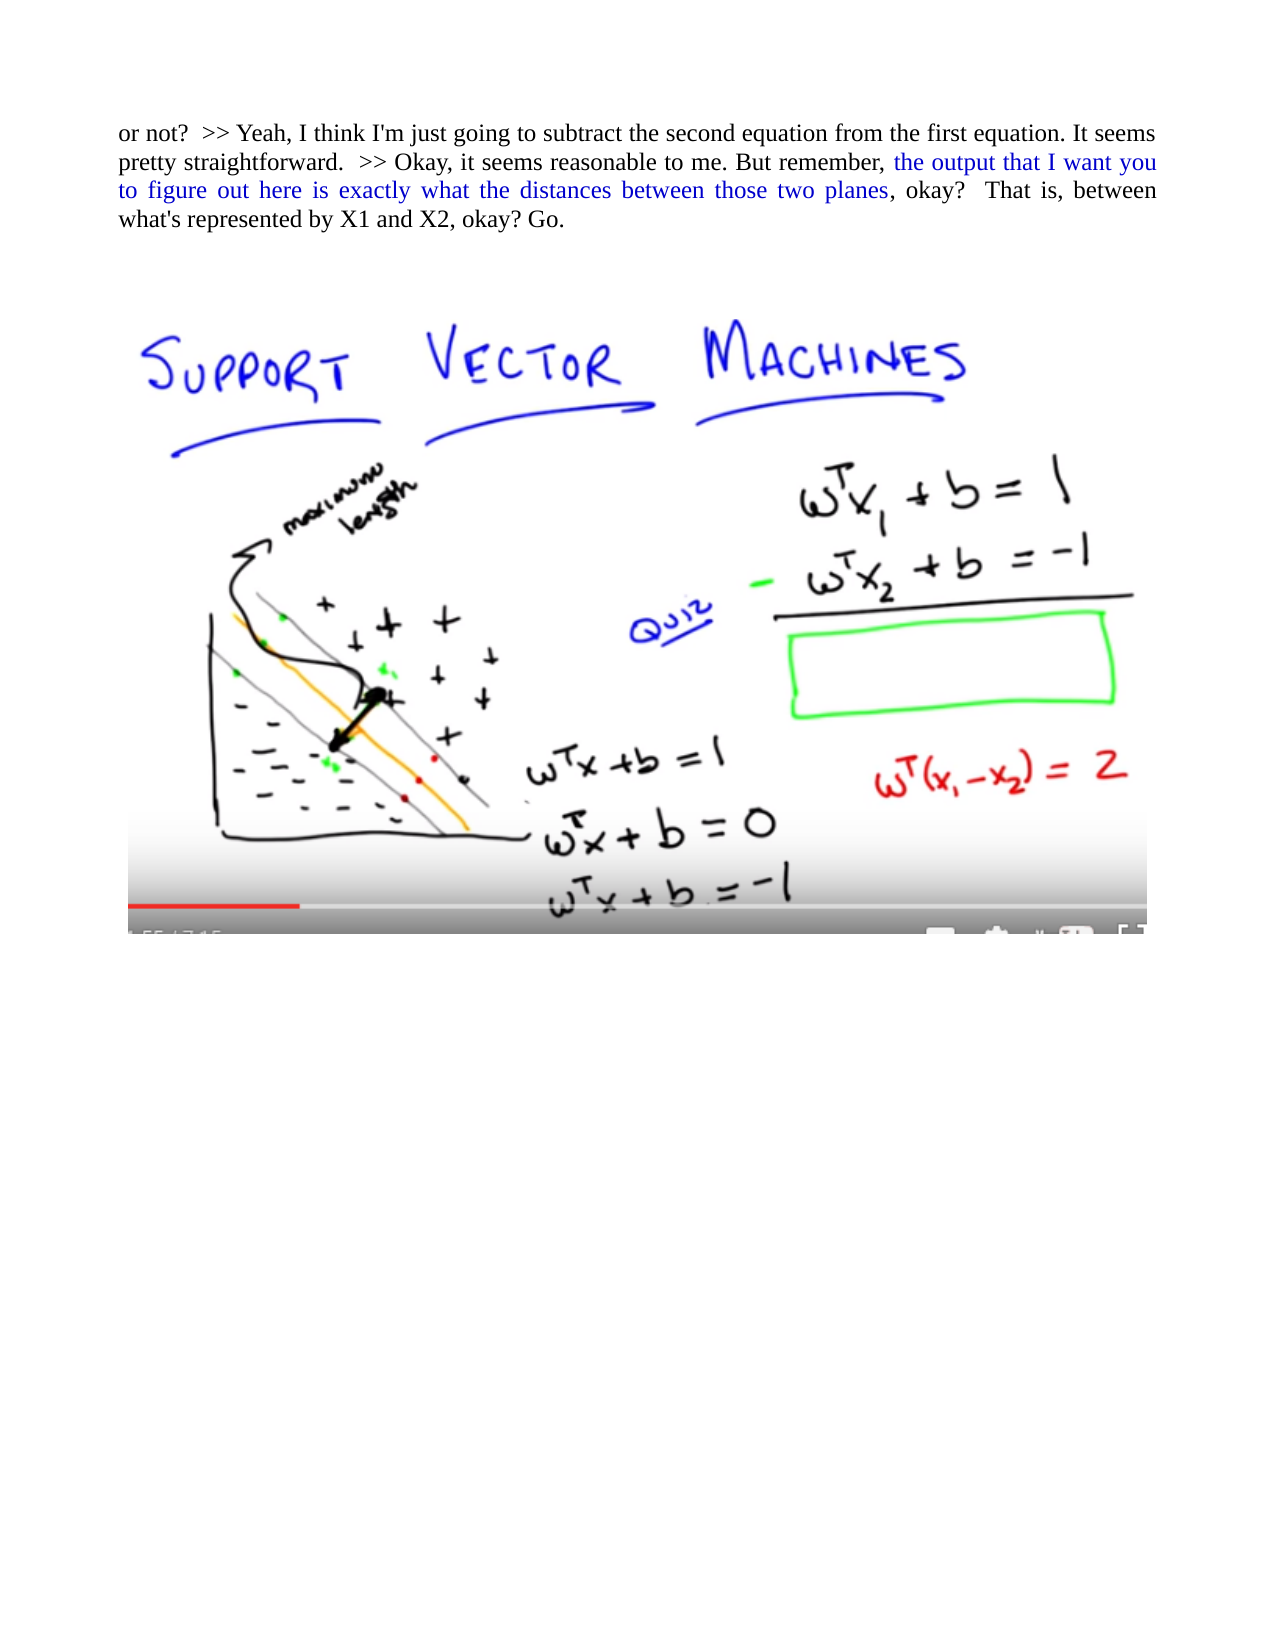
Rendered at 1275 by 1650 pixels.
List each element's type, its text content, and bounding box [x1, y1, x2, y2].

text or not? >> Yeah, I think I'm just going to subtract the second equation from the first equation. It seems pretty straightforward. >> Okay, it seems reasonable to me. But remember, the output that I want you to figure out here is exactly what the distances between those two planes, okay? That is, between what's represented by X1 and X2, okay? Go. [118, 118, 1157, 233]
picture [128, 319, 1147, 934]
